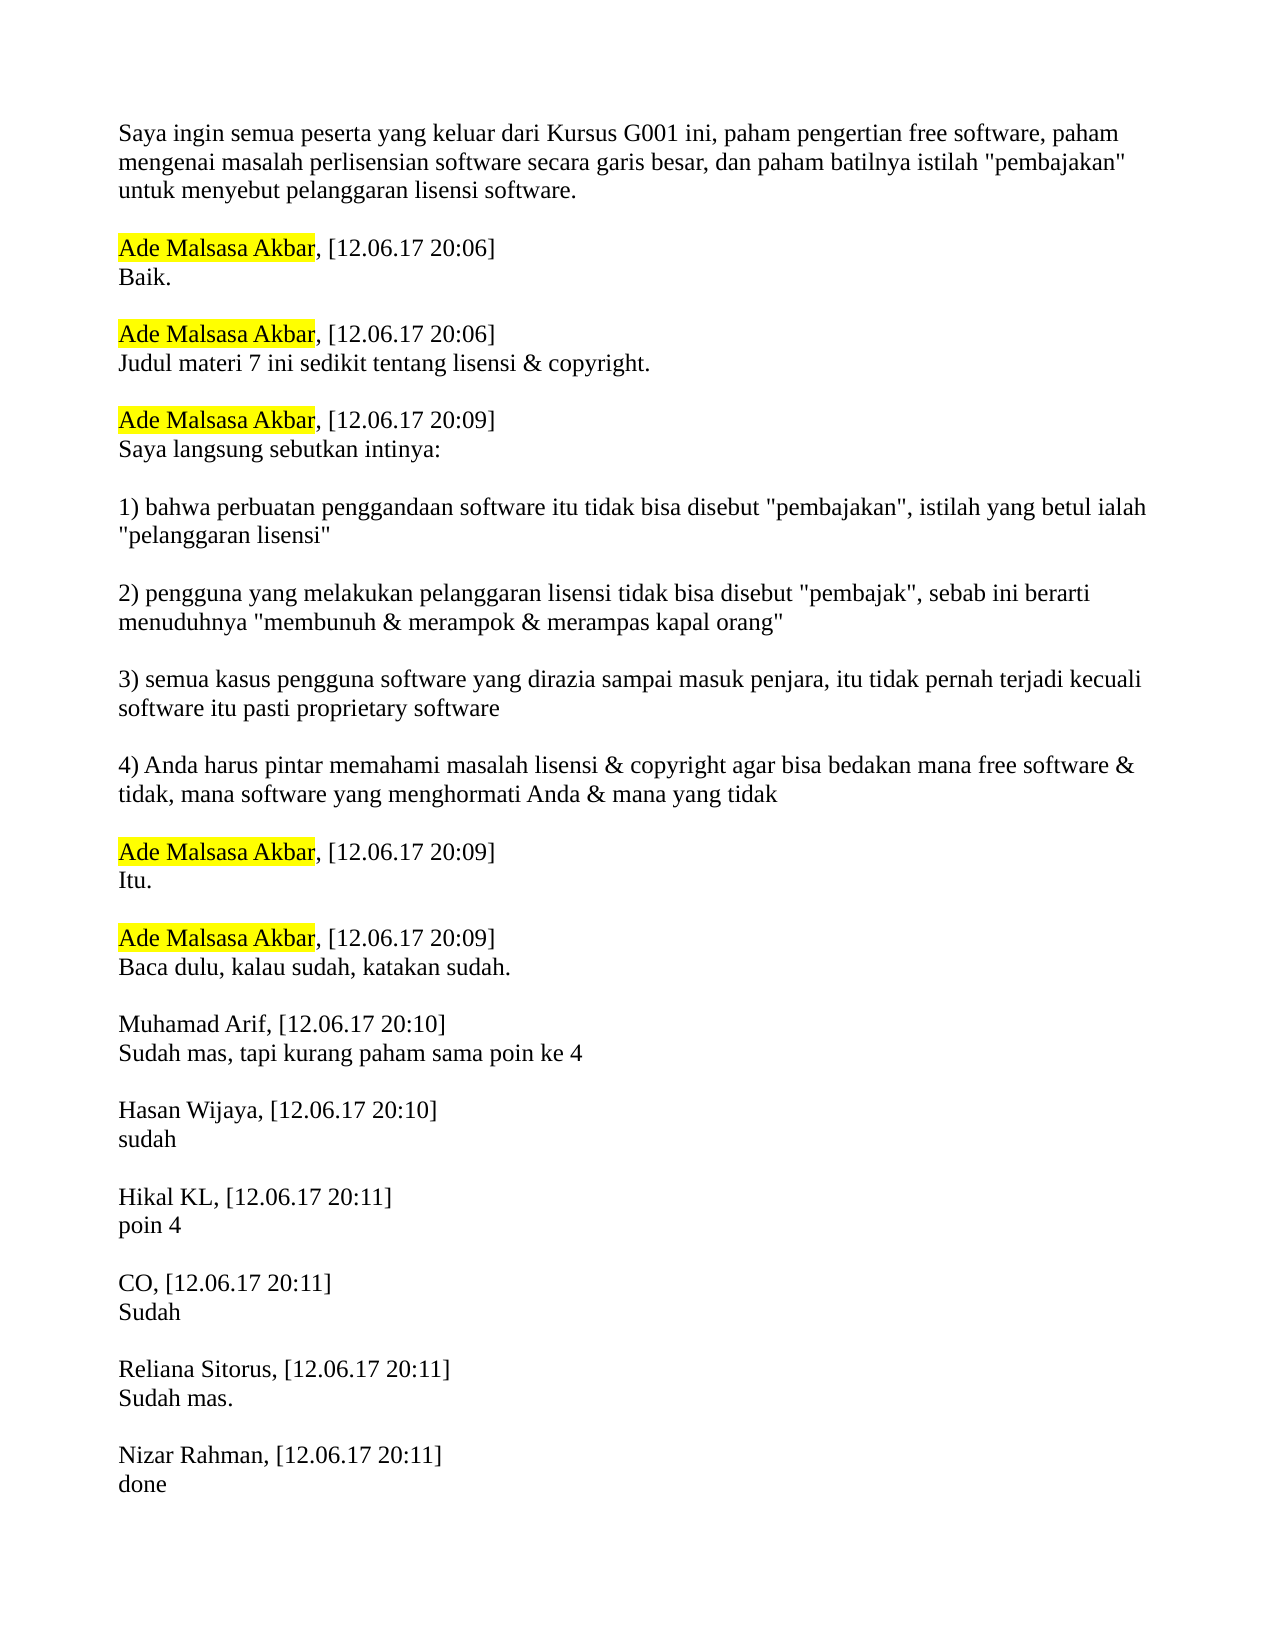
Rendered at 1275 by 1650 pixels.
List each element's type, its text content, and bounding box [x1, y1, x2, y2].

text Ade Malsasa Akbar, [12.06.17 20:09] [118, 837, 1157, 866]
text Sudah [118, 1297, 1157, 1326]
text Nizar Rahman, [12.06.17 20:11] [118, 1441, 1157, 1469]
text Sudah mas, tapi kurang paham sama poin ke 4 [118, 1038, 1157, 1067]
text Hasan Wijaya, [12.06.17 20:10] [118, 1096, 1157, 1124]
text Hikal KL, [12.06.17 20:11] [118, 1182, 1157, 1211]
text Judul materi 7 ini sedikit tentang lisensi & copyright. [118, 348, 1157, 377]
text 1) bahwa perbuatan penggandaan software itu tidak bisa disebut "pembajakan", istilah yang betul ialah "pelanggaran lisensi" [118, 492, 1157, 549]
text Sudah mas. [118, 1383, 1157, 1412]
text Saya langsung sebutkan intinya: [118, 434, 1157, 463]
text Baca dulu, kalau sudah, katakan sudah. [118, 952, 1157, 981]
text Ade Malsasa Akbar, [12.06.17 20:09] [118, 923, 1157, 952]
text 2) pengguna yang melakukan pelanggaran lisensi tidak bisa disebut "pembajak", sebab ini berarti menuduhnya "membunuh & merampok & merampas kapal orang" [118, 578, 1157, 636]
text poin 4 [118, 1211, 1157, 1239]
text Reliana Sitorus, [12.06.17 20:11] [118, 1354, 1157, 1383]
text sudah [118, 1124, 1157, 1153]
text Ade Malsasa Akbar, [12.06.17 20:06] [118, 319, 1157, 348]
text Itu. [118, 866, 1157, 894]
text Baik. [118, 262, 1157, 291]
text done [118, 1469, 1157, 1498]
text Ade Malsasa Akbar, [12.06.17 20:09] [118, 406, 1157, 434]
text Muhamad Arif, [12.06.17 20:10] [118, 1009, 1157, 1038]
text CO, [12.06.17 20:11] [118, 1268, 1157, 1297]
text 3) semua kasus pengguna software yang dirazia sampai masuk penjara, itu tidak pernah terjadi kecuali software itu pasti proprietary software [118, 664, 1157, 722]
text 4) Anda harus pintar memahami masalah lisensi & copyright agar bisa bedakan mana free software & tidak, mana software yang menghormati Anda & mana yang tidak [118, 751, 1157, 808]
text Ade Malsasa Akbar, [12.06.17 20:06] [118, 233, 1157, 262]
text Saya ingin semua peserta yang keluar dari Kursus G001 ini, paham pengertian free software, paham mengenai masalah perlisensian software secara garis besar, dan paham batilnya istilah "pembajakan" untuk menyebut pelanggaran lisensi software. [118, 118, 1157, 204]
